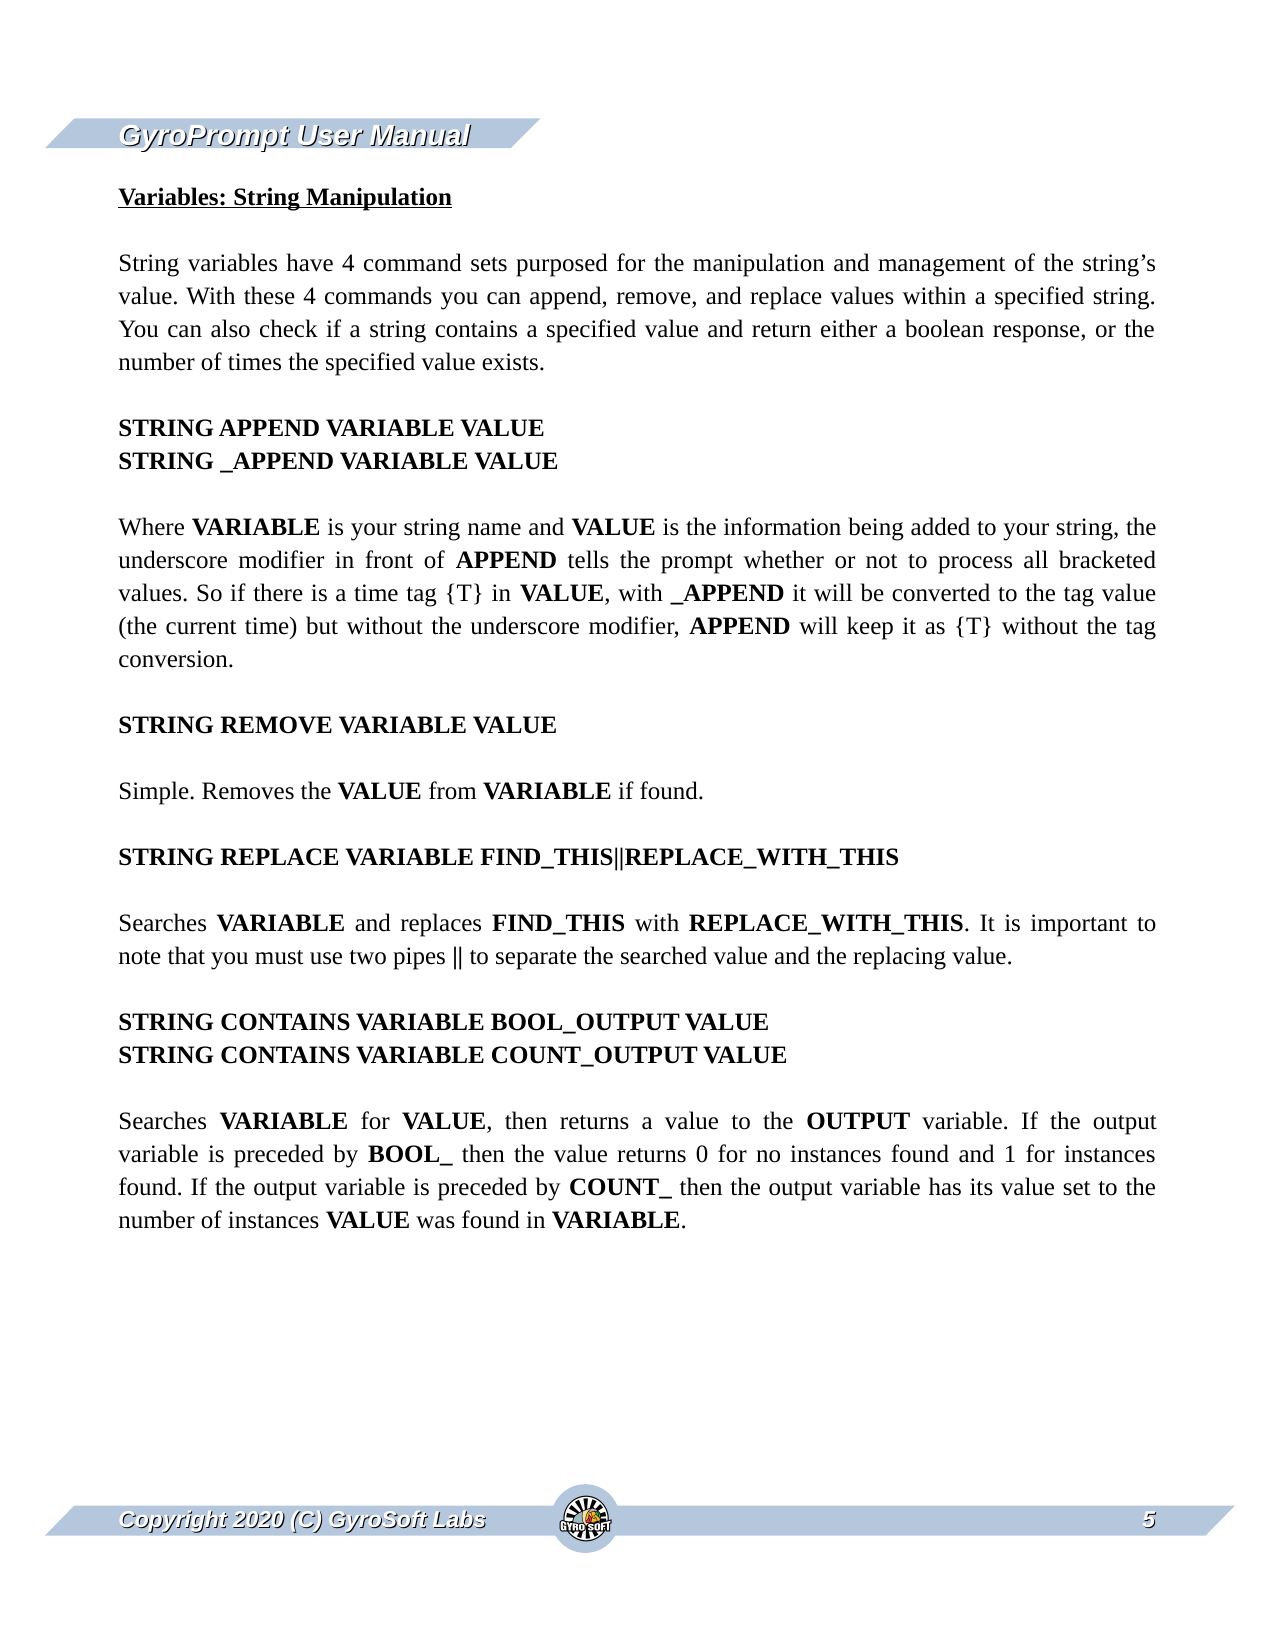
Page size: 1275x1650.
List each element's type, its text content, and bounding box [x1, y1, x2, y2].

text Where VARIABLE is your string name and VALUE is the information being added to your string, the underscore modifier in front of APPEND tells the prompt whether or not to process all bracketed values. So if there is a time tag {T} in VALUE, with _APPEND it will be converted to the tag value (the current time) but without the underscore modifier, APPEND will keep it as {T} without the tag conversion. [118, 512, 1157, 673]
text STRING REMOVE VARIABLE VALUE [118, 710, 1157, 739]
text Searches VARIABLE and replaces FIND_THIS with REPLACE_WITH_THIS. It is important to note that you must use two pipes || to separate the searched value and the replacing value. [118, 908, 1157, 970]
text STRING _APPEND VARIABLE VALUE [118, 446, 1157, 474]
text STRING APPEND VARIABLE VALUE [118, 413, 1157, 442]
text Searches VARIABLE for VALUE, then returns a value to the OUTPUT variable. If the output variable is preceded by BOOL_ then the value returns 0 for no instances found and 1 for instances found. If the output variable is preceded by COUNT_ then the output variable has its value set to the number of instances VALUE was found in VARIABLE. [118, 1106, 1157, 1234]
picture [528, 1475, 643, 1562]
text Variables: String Manipulation [118, 182, 1157, 210]
text STRING CONTAINS VARIABLE COUNT_OUTPUT VALUE [118, 1040, 1157, 1069]
text STRING REPLACE VARIABLE FIND_THIS||REPLACE_WITH_THIS [118, 842, 1157, 871]
text String variables have 4 command sets purposed for the manipulation and management of the string’s value. With these 4 commands you can append, remove, and replace values within a specified string. You can also check if a string contains a specified value and return either a boolean response, or the number of times the specified value exists. [118, 248, 1157, 376]
text STRING CONTAINS VARIABLE BOOL_OUTPUT VALUE [118, 1007, 1157, 1036]
text Simple. Removes the VALUE from VARIABLE if found. [118, 776, 1157, 805]
